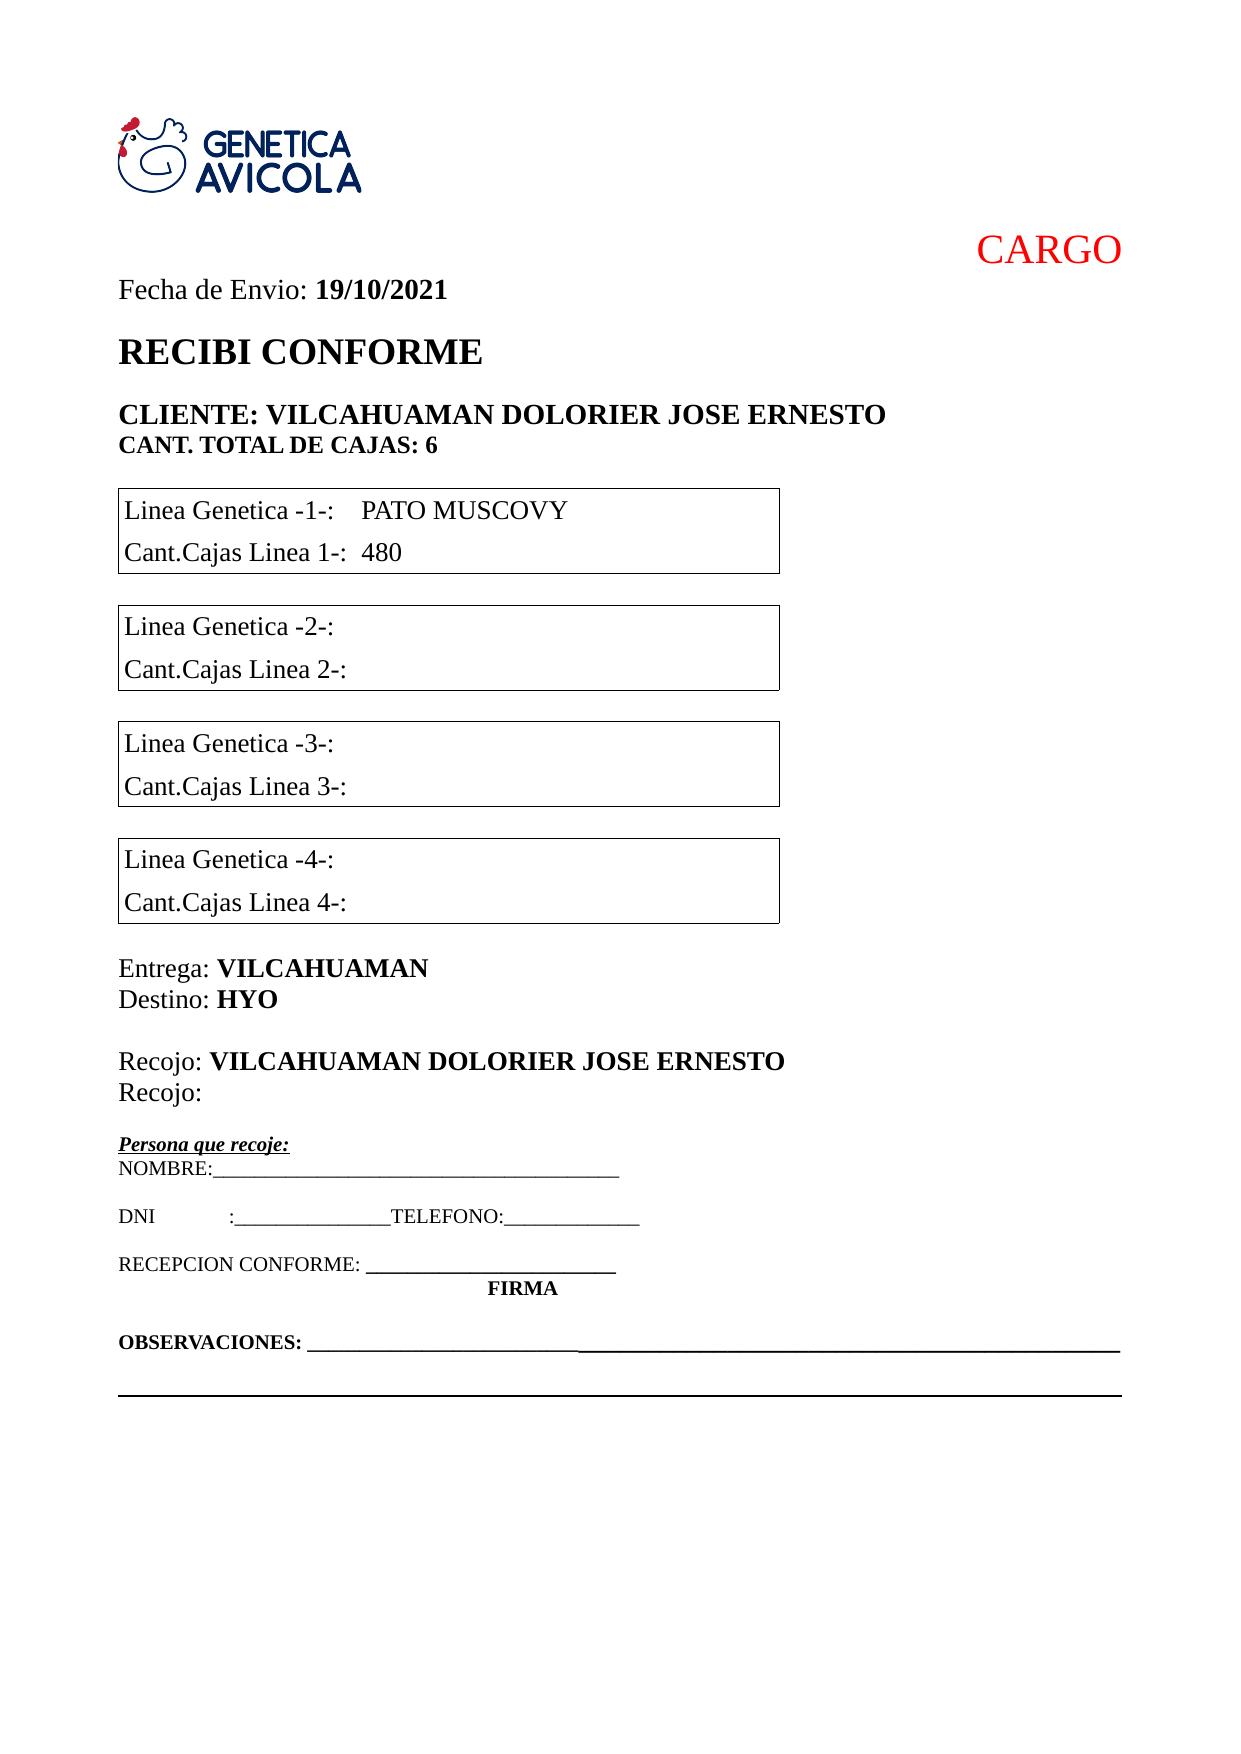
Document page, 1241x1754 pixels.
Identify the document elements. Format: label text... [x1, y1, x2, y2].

table_cell [356, 807, 779, 838]
text NOMBRE:_______________________________________ [118, 1156, 1122, 1180]
table_cell Linea Genetica -2-: [119, 606, 356, 647]
table_cell [356, 880, 779, 923]
table_cell [356, 574, 779, 604]
table_cell Cant.Cajas Linea 4-: [119, 880, 356, 923]
table_header Linea Genetica -1-: [119, 489, 356, 531]
table_cell [356, 839, 779, 880]
picture [117, 117, 362, 193]
table_cell Cant.Cajas Linea 3-: [119, 764, 356, 806]
table_cell [118, 691, 356, 721]
table_header PATO MUSCOVY [356, 489, 779, 531]
text Fecha de Envio: 19/10/2021 [118, 272, 1122, 306]
table_cell Cant.Cajas Linea 1-: [119, 531, 356, 573]
text CLIENTE: VILCAHUAMAN DOLORIER JOSE ERNESTO [118, 397, 1122, 431]
text DNI :_______________TELEFONO:_____________ [118, 1204, 1122, 1228]
table_cell Linea Genetica -4-: [119, 839, 356, 880]
table_cell 480 [356, 531, 779, 573]
text CANT. TOTAL DE CAJAS: 6 [118, 431, 1122, 459]
text RECIBI CONFORME [118, 330, 1122, 373]
text OBSERVACIONES: __________________________________________________________________ [118, 1324, 1122, 1355]
table_cell [356, 606, 779, 647]
text Destino: HYO [118, 983, 1122, 1014]
table_cell [118, 807, 356, 838]
table_cell Cant.Cajas Linea 2-: [119, 647, 356, 690]
text Recojo: VILCAHUAMAN DOLORIER JOSE ERNESTO [118, 1045, 1122, 1076]
text CARGO [118, 224, 1122, 272]
table_cell Linea Genetica -3-: [119, 722, 356, 764]
text Recojo: [118, 1076, 1122, 1108]
table_cell [118, 574, 356, 604]
text Entrega: VILCAHUAMAN [118, 952, 1122, 983]
text RECEPCION CONFORME: ________________________ [118, 1252, 1122, 1276]
text FIRMA [118, 1276, 1122, 1300]
table_cell [356, 691, 779, 721]
table_cell [356, 764, 779, 806]
table_cell [356, 647, 779, 690]
table_cell [356, 722, 779, 764]
text Persona que recoje: [118, 1132, 1122, 1156]
